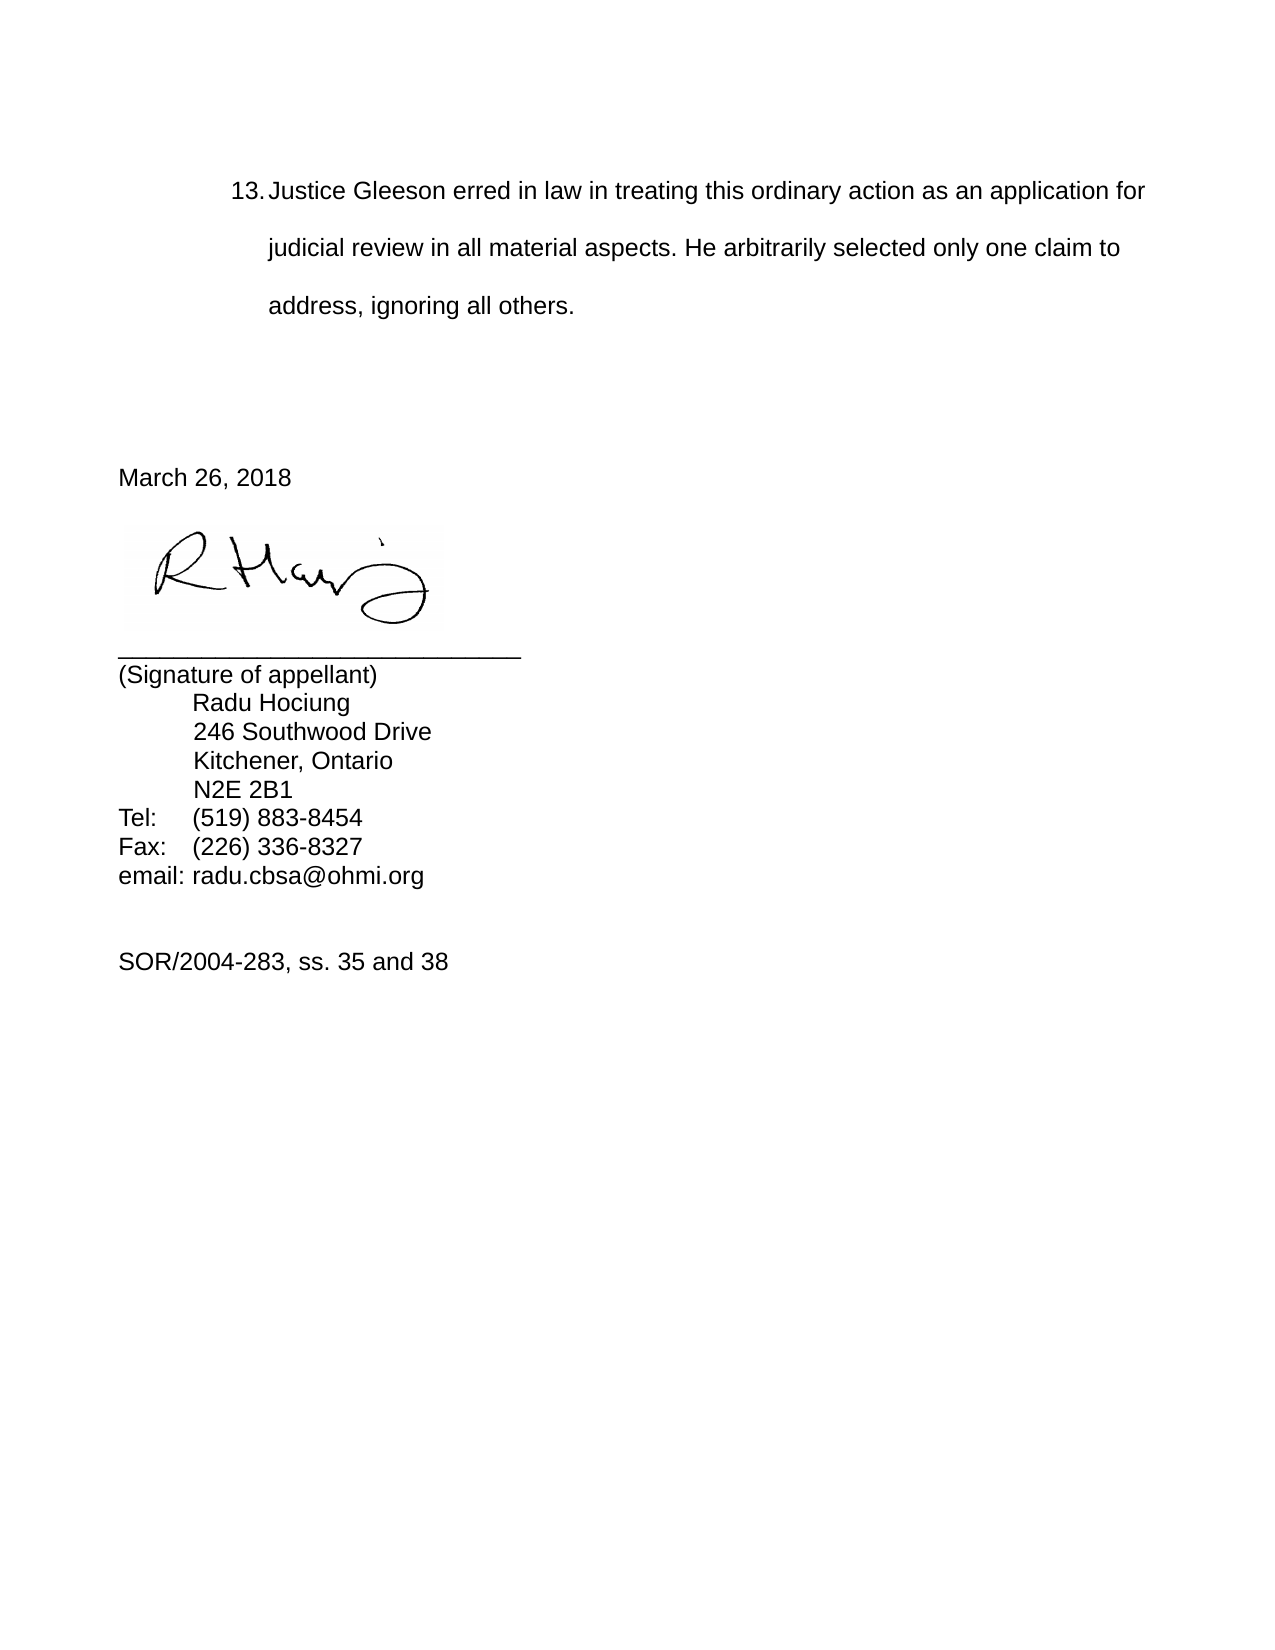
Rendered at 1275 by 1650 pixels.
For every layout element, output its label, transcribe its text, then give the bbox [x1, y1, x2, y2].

text (Signature of appellant) [118, 660, 1157, 688]
text _____________________________ [118, 521, 1157, 660]
text Tel: (519) 883-8454 [118, 803, 1157, 832]
text N2E 2B1 [193, 775, 1157, 803]
picture [123, 524, 444, 631]
text March 26, 2018 [118, 463, 1157, 492]
text Radu Hociung [118, 688, 1157, 717]
text SOR/2004-283, ss. 35 and 38 [118, 947, 1157, 976]
text 246 Southwood Drive [193, 717, 1157, 746]
text Fax: (226) 336-8327 [118, 832, 1157, 861]
text email: radu.cbsa@ohmi.org [118, 861, 1157, 890]
text Kitchener, Ontario [193, 746, 1157, 775]
list Justice Gleeson erred in law in treating this ordinary action as an application for judicial review in all material aspects. He arbitrarily selected only one claim to address, ignoring all others. [231, 176, 1157, 319]
